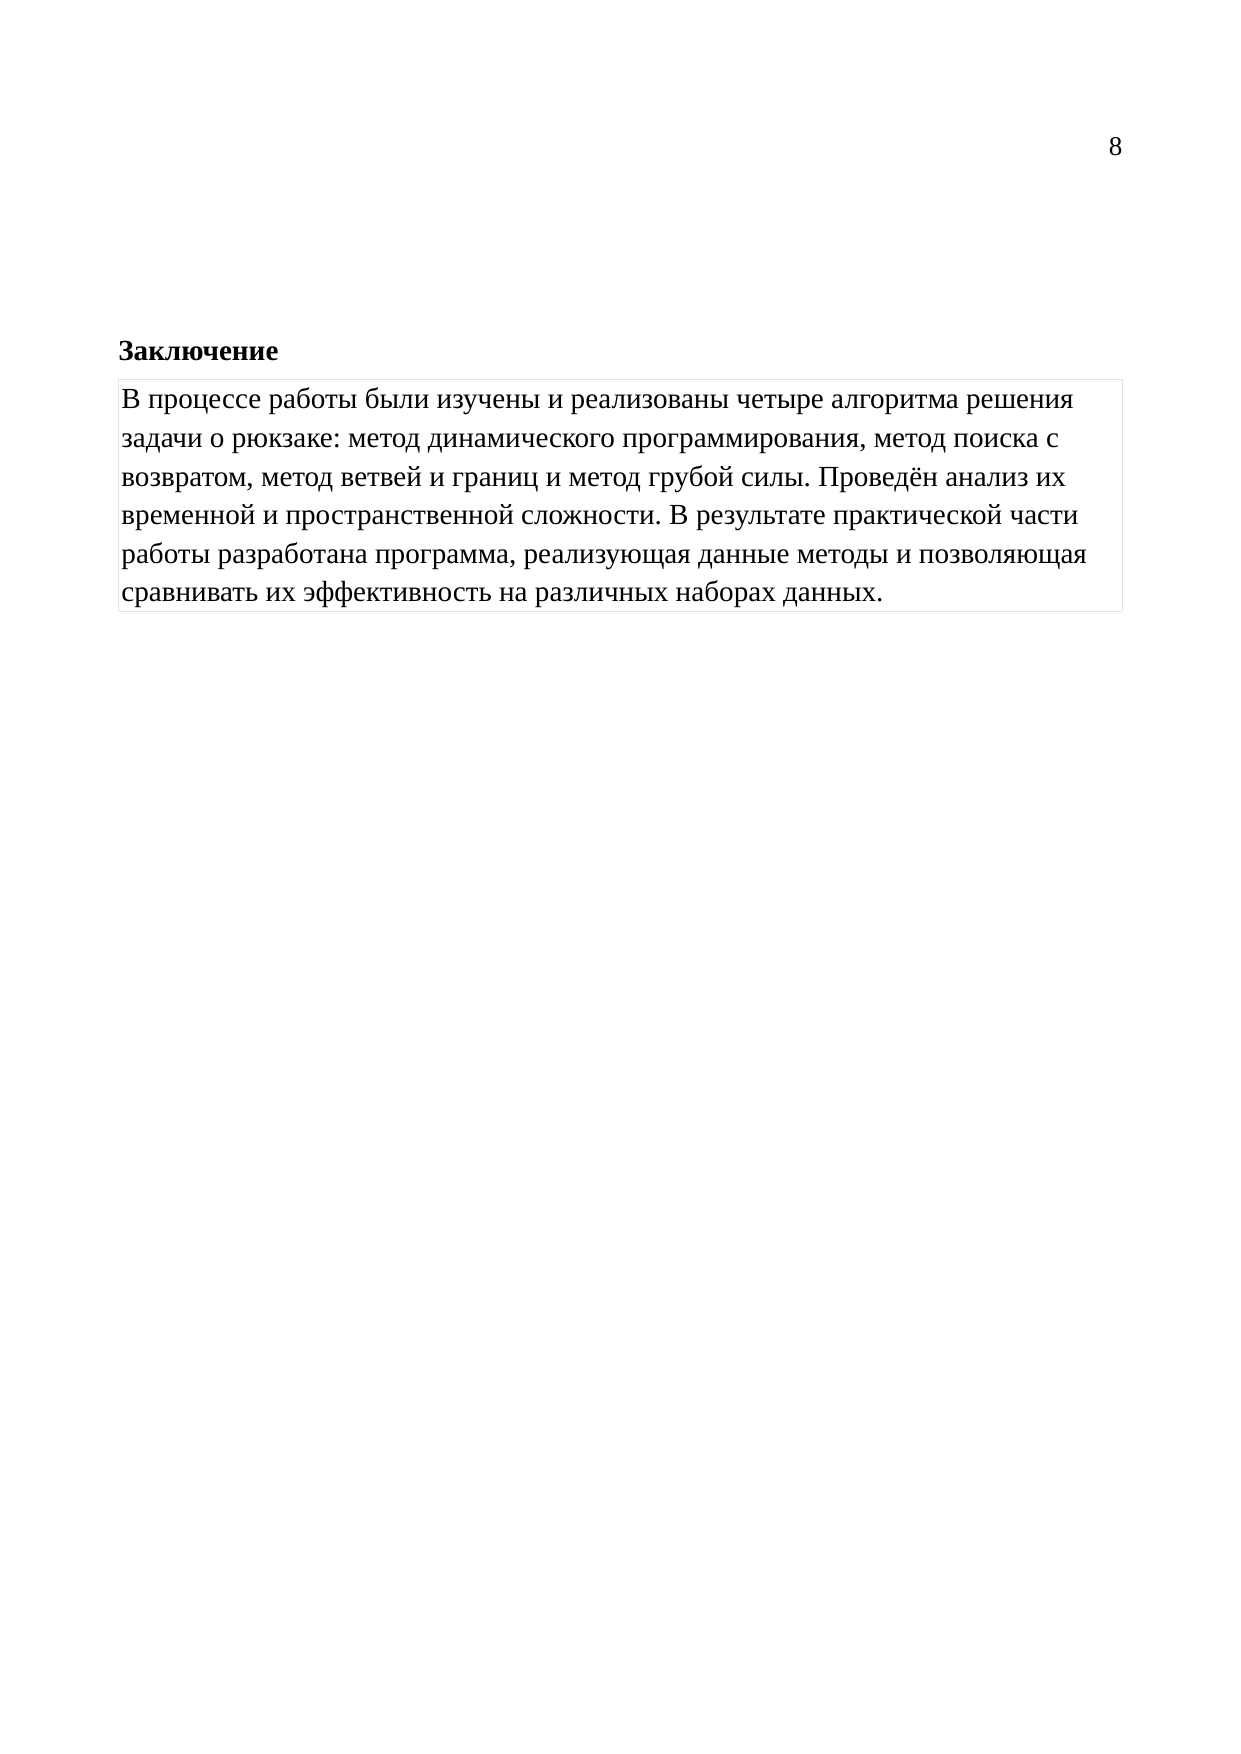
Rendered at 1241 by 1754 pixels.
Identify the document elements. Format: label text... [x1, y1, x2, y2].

subtitle Заключение [118, 333, 1122, 366]
list В процессе работы были изучены и реализованы четыре алгоритма решения задачи о рюкзаке: метод динамического программирования, метод поиска с возвратом, метод ветвей и границ и метод грубой силы. Проведён анализ их временной и пространственной сложности. В результате практической части работы разработана программа, реализующая данные методы и позволяющая сравнивать их эффективность на различных наборах данных. [119, 380, 1122, 611]
